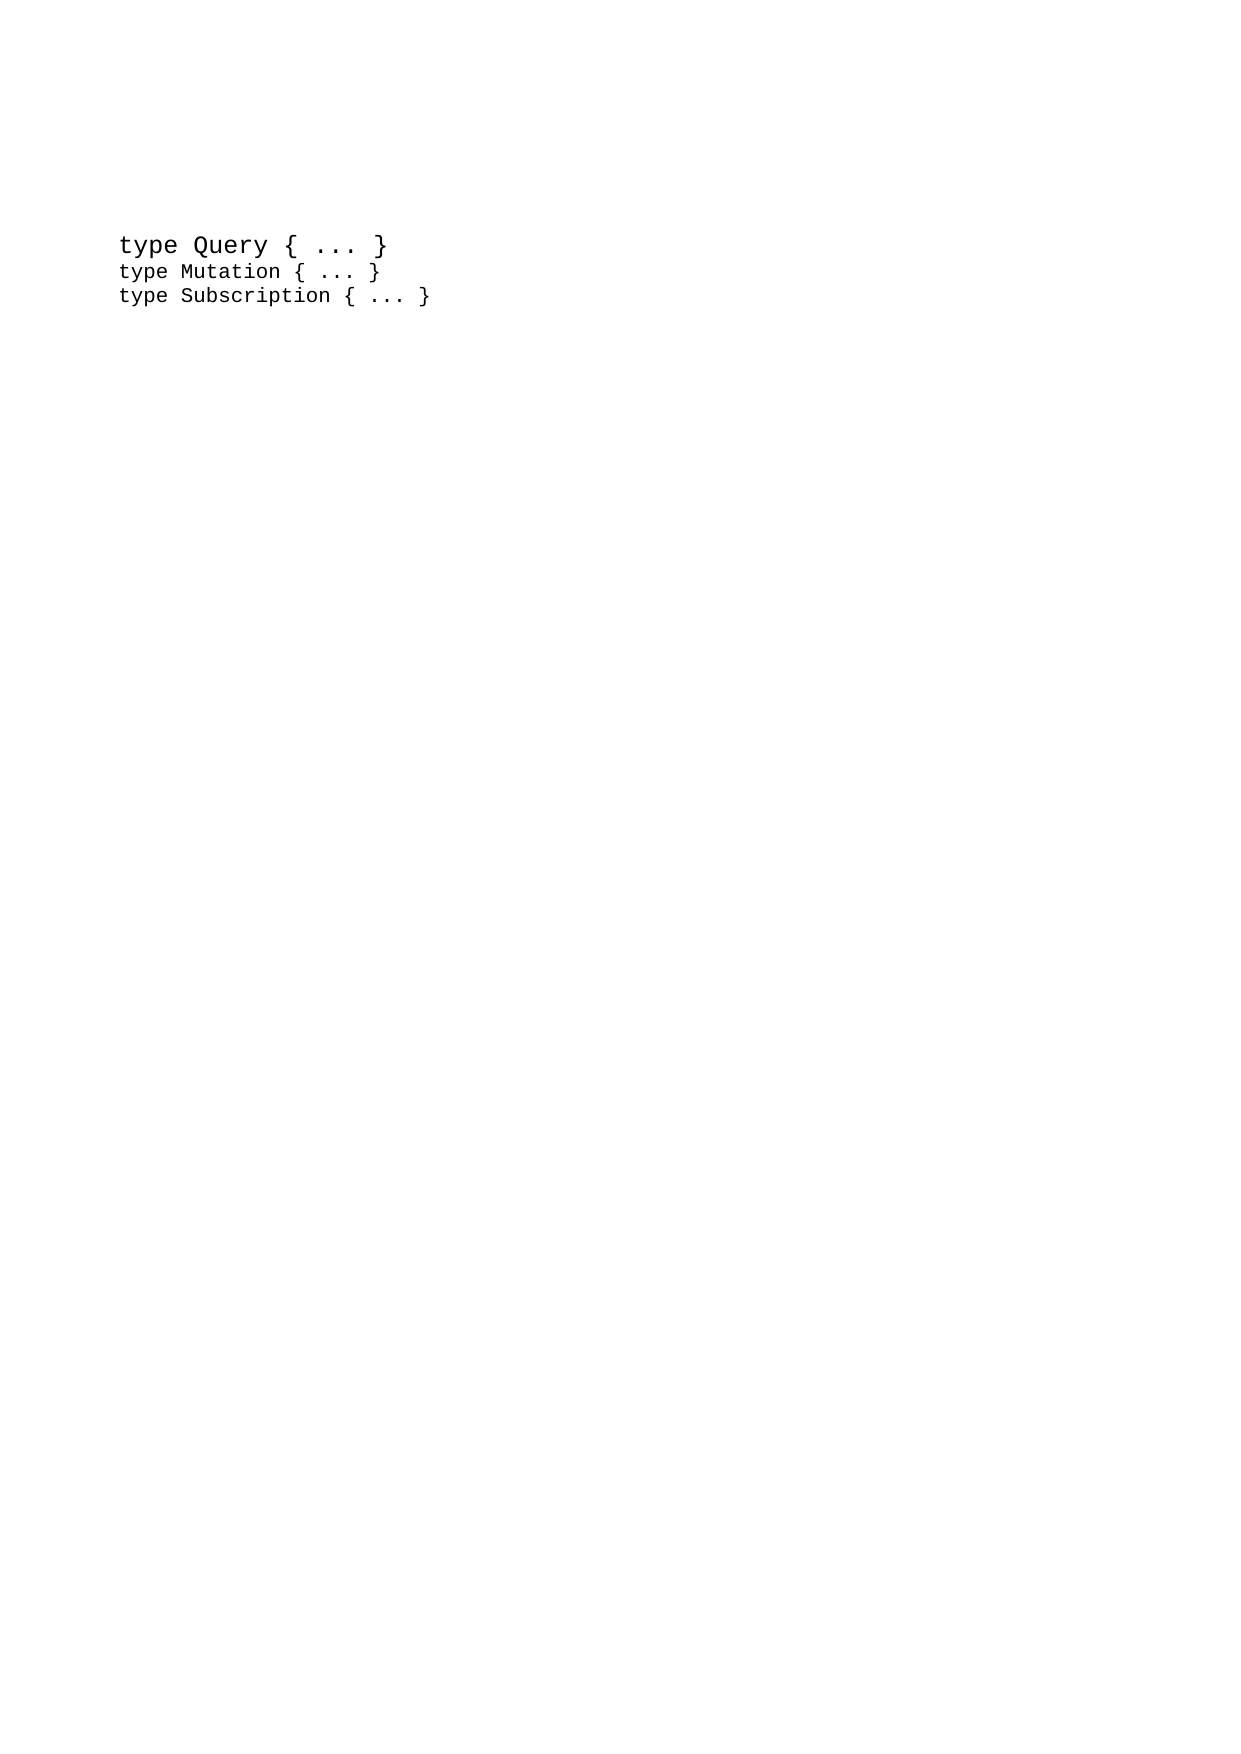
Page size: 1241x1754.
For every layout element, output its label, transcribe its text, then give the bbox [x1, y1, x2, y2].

text type Query { ... } [118, 233, 1122, 261]
text type Subscription { ... } [118, 285, 1122, 309]
text type Mutation { ... } [118, 261, 1122, 285]
